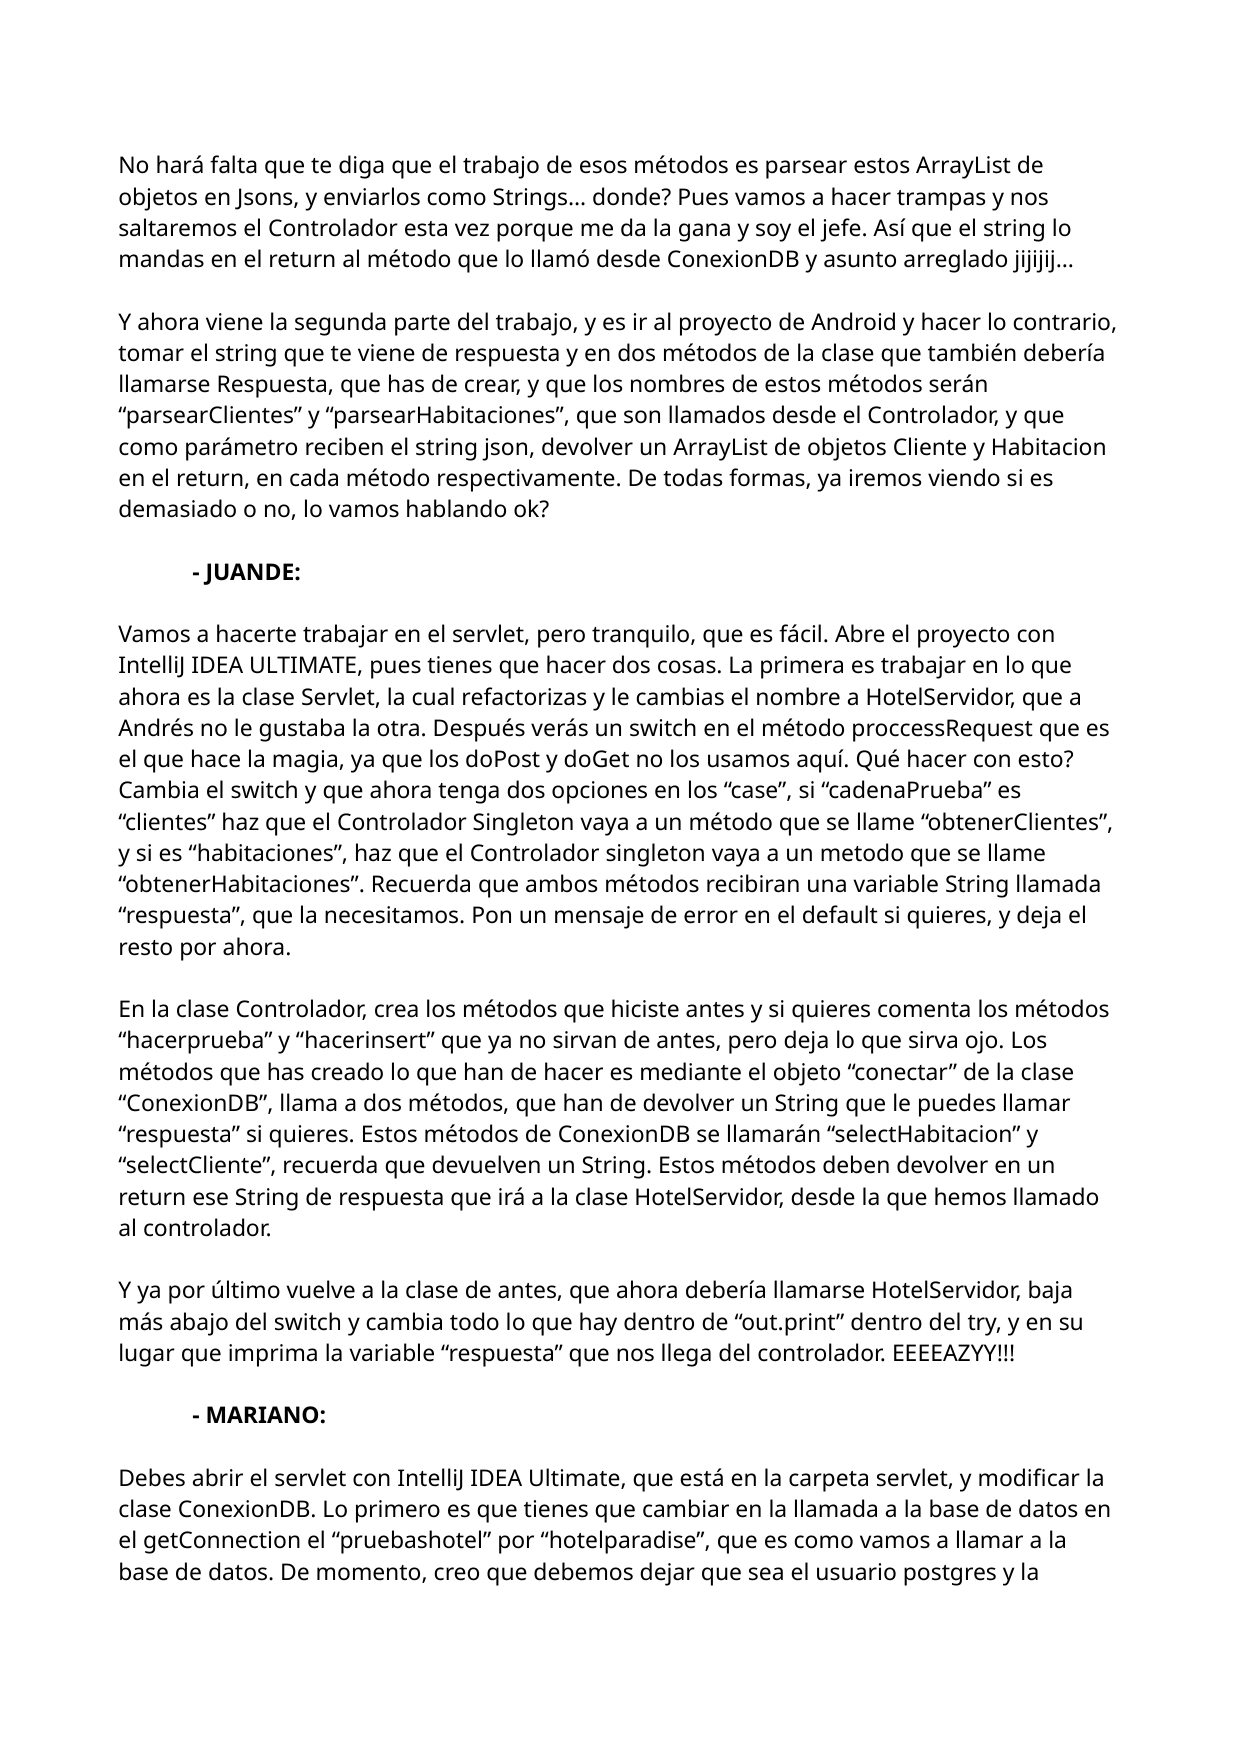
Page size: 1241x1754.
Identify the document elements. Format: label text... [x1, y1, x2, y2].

text Debes abrir el servlet con IntelliJ IDEA Ultimate, que está en la carpeta servlet, y modificar la clase ConexionDB. Lo primero es que tienes que cambiar en la llamada a la base de datos en el getConnection el “pruebashotel” por “hotelparadise”, que es como vamos a llamar a la base de datos. De momento, creo que debemos dejar que sea el usuario postgres y la [118, 1462, 1122, 1587]
text En la clase Controlador, crea los métodos que hiciste antes y si quieres comenta los métodos “hacerprueba” y “hacerinsert” que ya no sirvan de antes, pero deja lo que sirva ojo. Los métodos que has creado lo que han de hacer es mediante el objeto “conectar” de la clase “ConexionDB”, llama a dos métodos, que han de devolver un String que le puedes llamar “respuesta” si quieres. Estos métodos de ConexionDB se llamarán “selectHabitacion” y “selectCliente”, recuerda que devuelven un String. Estos métodos deben devolver en un return ese String de respuesta que irá a la clase HotelServidor, desde la que hemos llamado al controlador. [118, 993, 1122, 1243]
text - JUANDE: [118, 556, 1122, 587]
text No hará falta que te diga que el trabajo de esos métodos es parsear estos ArrayList de objetos en Jsons, y enviarlos como Strings… donde? Pues vamos a hacer trampas y nos saltaremos el Controlador esta vez porque me da la gana y soy el jefe. Así que el string lo mandas en el return al método que lo llamó desde ConexionDB y asunto arreglado jijijij… [118, 149, 1122, 274]
text - MARIANO: [118, 1399, 1122, 1431]
text Y ahora viene la segunda parte del trabajo, y es ir al proyecto de Android y hacer lo contrario, tomar el string que te viene de respuesta y en dos métodos de la clase que también debería llamarse Respuesta, que has de crear, y que los nombres de estos métodos serán “parsearClientes” y “parsearHabitaciones”, que son llamados desde el Controlador, y que como parámetro reciben el string json, devolver un ArrayList de objetos Cliente y Habitacion en el return, en cada método respectivamente. De todas formas, ya iremos viendo si es demasiado o no, lo vamos hablando ok? [118, 306, 1122, 524]
text Vamos a hacerte trabajar en el servlet, pero tranquilo, que es fácil. Abre el proyecto con IntelliJ IDEA ULTIMATE, pues tienes que hacer dos cosas. La primera es trabajar en lo que ahora es la clase Servlet, la cual refactorizas y le cambias el nombre a HotelServidor, que a Andrés no le gustaba la otra. Después verás un switch en el método proccessRequest que es el que hace la magia, ya que los doPost y doGet no los usamos aquí. Qué hacer con esto? Cambia el switch y que ahora tenga dos opciones en los “case”, si “cadenaPrueba” es “clientes” haz que el Controlador Singleton vaya a un método que se llame “obtenerClientes”, y si es “habitaciones”, haz que el Controlador singleton vaya a un metodo que se llame “obtenerHabitaciones”. Recuerda que ambos métodos recibiran una variable String llamada “respuesta”, que la necesitamos. Pon un mensaje de error en el default si quieres, y deja el resto por ahora. [118, 618, 1122, 962]
text Y ya por último vuelve a la clase de antes, que ahora debería llamarse HotelServidor, baja más abajo del switch y cambia todo lo que hay dentro de “out.print” dentro del try, y en su lugar que imprima la variable “respuesta” que nos llega del controlador. EEEEAZYY!!! [118, 1274, 1122, 1368]
